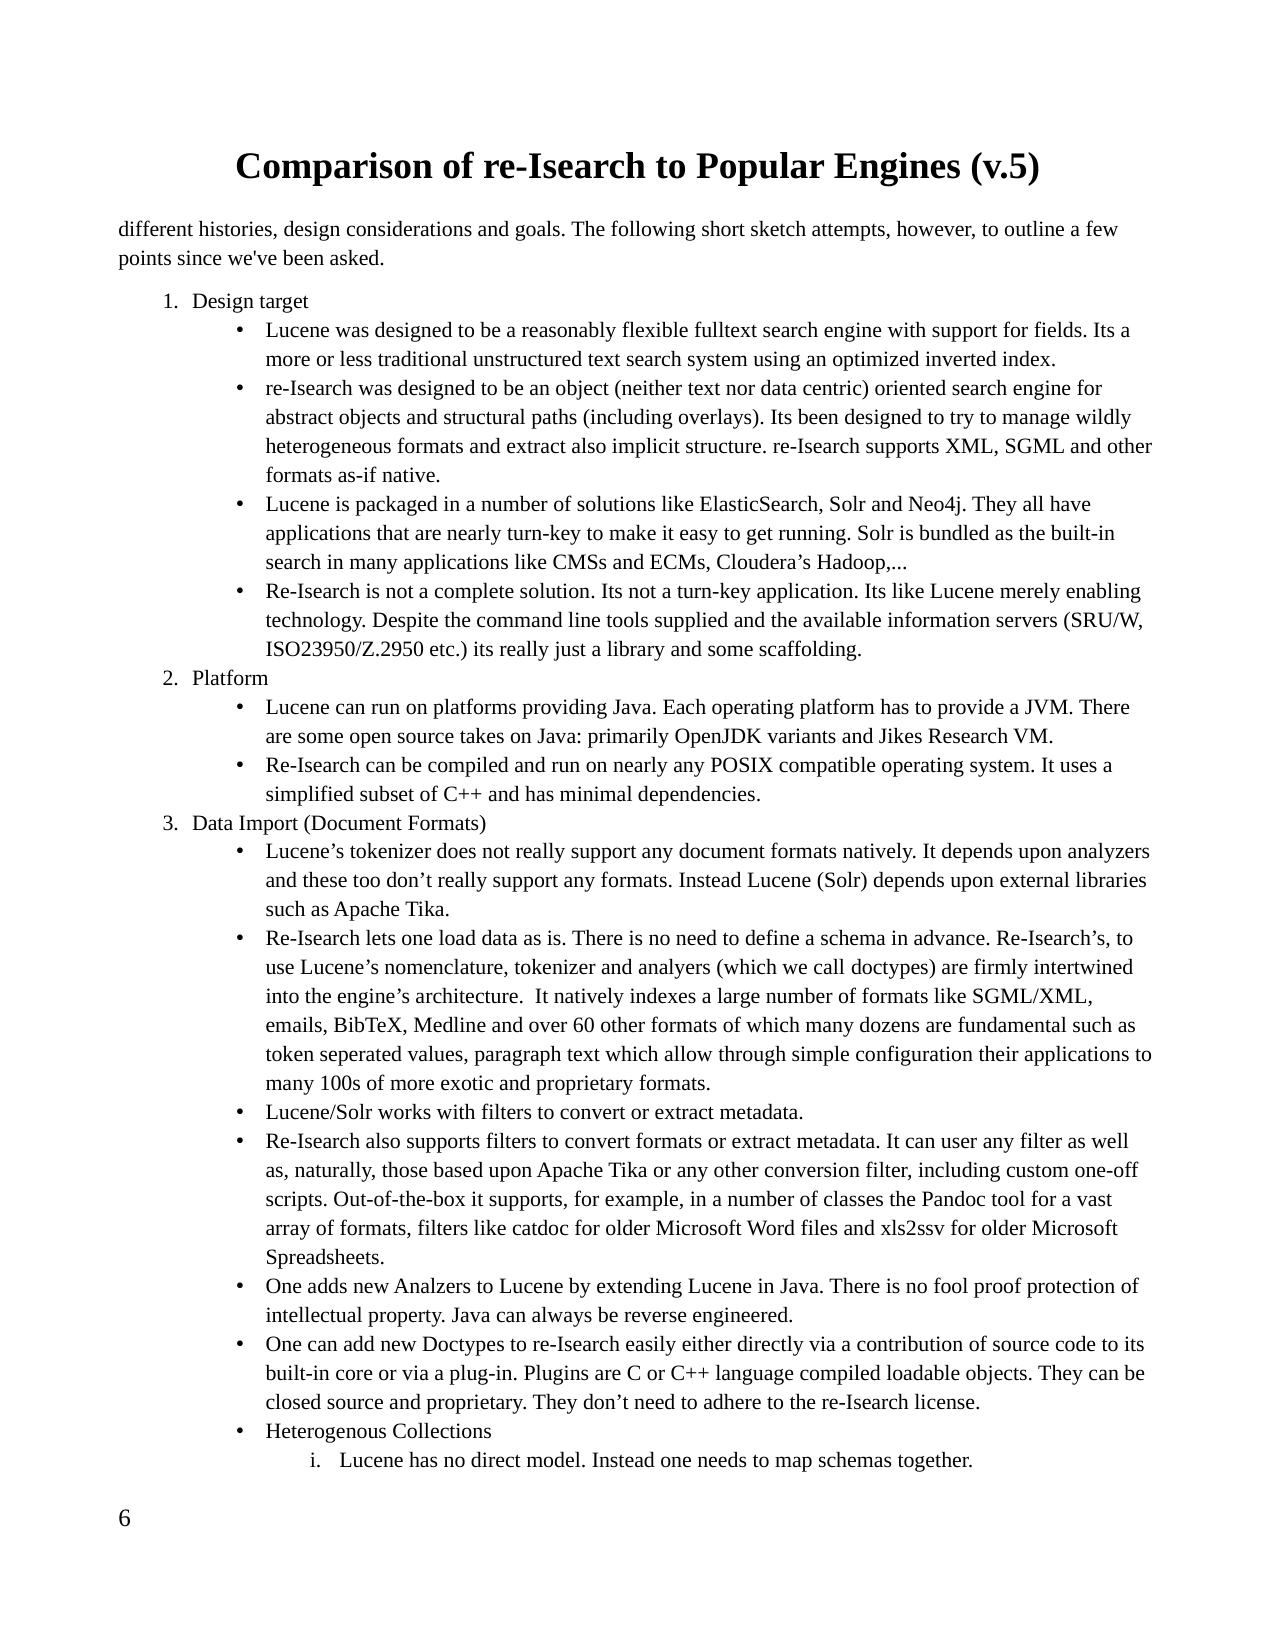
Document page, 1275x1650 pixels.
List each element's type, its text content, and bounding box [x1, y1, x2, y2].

list One can add new Doctypes to re-Isearch easily either directly via a contribution of source code to its built-in core or via a plug-in. Plugins are C or C++ language compiled loadable objects. They can be closed source and proprietary. They don’t need to adhere to the re-Isearch license. [236, 1331, 1157, 1414]
list Re-Isearch is not a complete solution. Its not a turn-key application. Its like Lucene merely enabling technology. Despite the command line tools supplied and the available information servers (SRU/W, ISO23950/Z.2950 etc.) its really just a library and some scaffolding. [236, 578, 1157, 661]
list Platform [162, 665, 1157, 690]
list Design target [162, 288, 1157, 313]
list re-Isearch was designed to be an object (neither text nor data centric) oriented search engine for abstract objects and structural paths (including overlays). Its been designed to try to manage wildly heterogeneous formats and extract also implicit structure. re-Isearch supports XML, SGML and other formats as-if native. [236, 375, 1157, 487]
list Heterogenous Collections [236, 1418, 1157, 1443]
list One adds new Analzers to Lucene by extending Lucene in Java. There is no fool proof protection of intellectual property. Java can always be reverse engineered. [236, 1273, 1157, 1327]
list Lucene’s tokenizer does not really support any document formats natively. It depends upon analyzers and these too don’t really support any formats. Instead Lucene (Solr) depends upon external libraries such as Apache Tika. [236, 838, 1157, 922]
list Lucene has no direct model. Instead one needs to map schemas together. [309, 1447, 1157, 1472]
list Lucene is packaged in a number of solutions like ElasticSearch, Solr and Neo4j. They all have applications that are nearly turn-key to make it easy to get running. Solr is bundled as the built-in search in many applications like CMSs and ECMs, Cloudera’s Hadoop,... [236, 491, 1157, 574]
list Re-Isearch lets one load data as is. There is no need to define a schema in advance. Re-Isearch’s, to use Lucene’s nomenclature, tokenizer and analyers (which we call doctypes) are firmly intertwined into the engine’s architecture. It natively indexes a large number of formats like SGML/XML, emails, BibTeX, Medline and over 60 other formats of which many dozens are fundamental such as token seperated values, paragraph text which allow through simple configuration their applications to many 100s of more exotic and proprietary formats. [236, 925, 1157, 1095]
list Re-Isearch also supports filters to convert formats or extract metadata. It can user any filter as well as, naturally, those based upon Apache Tika or any other conversion filter, including custom one-off scripts. Out-of-the-box it supports, for example, in a number of classes the Pandoc tool for a vast array of formats, filters like catdoc for older Microsoft Word files and xls2ssv for older Microsoft Spreadsheets. [236, 1128, 1157, 1269]
text different histories, design considerations and goals. The following short sketch attempts, however, to outline a few points since we've been asked. [118, 216, 1157, 270]
list Re-Isearch can be compiled and run on nearly any POSIX compatible operating system. It uses a simplified subset of C++ and has minimal dependencies. [236, 752, 1157, 806]
list Data Import (Document Formats) [162, 809, 1157, 835]
list Lucene was designed to be a reasonably flexible fulltext search engine with support for fields. Its a more or less traditional unstructured text search system using an optimized inverted index. [236, 317, 1157, 371]
list Lucene can run on platforms providing Java. Each operating platform has to provide a JVM. There are some open source takes on Java: primarily OpenJDK variants and Jikes Research VM. [236, 694, 1157, 748]
list Lucene/Solr works with filters to convert or extract metadata. [236, 1099, 1157, 1124]
